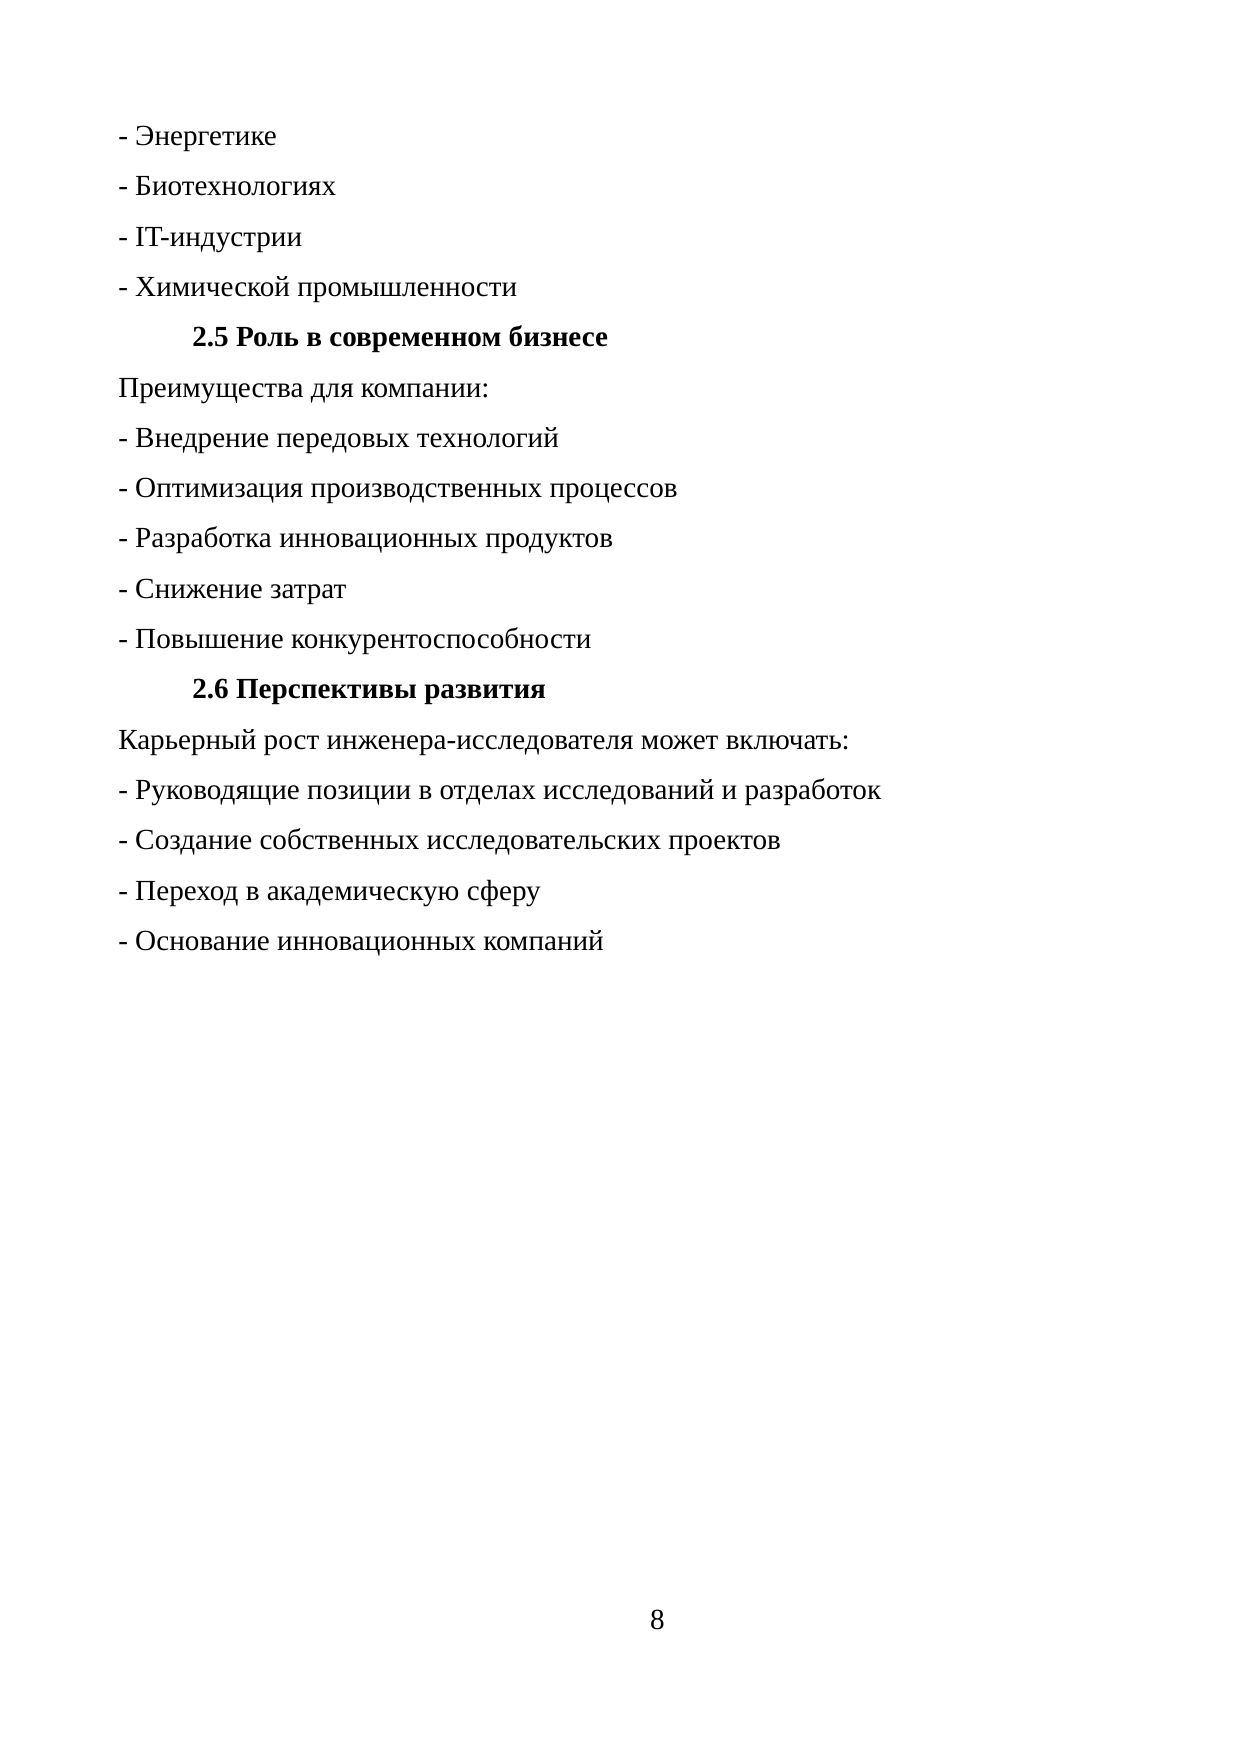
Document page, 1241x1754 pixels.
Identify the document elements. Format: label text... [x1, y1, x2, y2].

text - Внедрение передовых технологий [118, 420, 1122, 453]
text - Снижение затрат [118, 571, 1122, 604]
text Карьерный рост инженера-исследователя может включать: [118, 722, 1122, 755]
text Преимущества для компании: [118, 370, 1122, 403]
subtitle Перспективы развития [118, 672, 1122, 705]
text - Биотехнологиях [118, 168, 1122, 202]
text - Создание собственных исследовательских проектов [118, 822, 1122, 856]
text - Руководящие позиции в отделах исследований и разработок [118, 772, 1122, 806]
subtitle Роль в современном бизнесе [118, 319, 1122, 353]
text - IT-индустрии [118, 219, 1122, 252]
text - Основание инновационных компаний [118, 923, 1122, 957]
text - Разработка инновационных продуктов [118, 521, 1122, 554]
text - Энергетике [118, 118, 1122, 152]
text - Повышение конкурентоспособности [118, 621, 1122, 655]
text - Химической промышленности [118, 269, 1122, 303]
text - Оптимизация производственных процессов [118, 470, 1122, 504]
text - Переход в академическую сферу [118, 873, 1122, 906]
